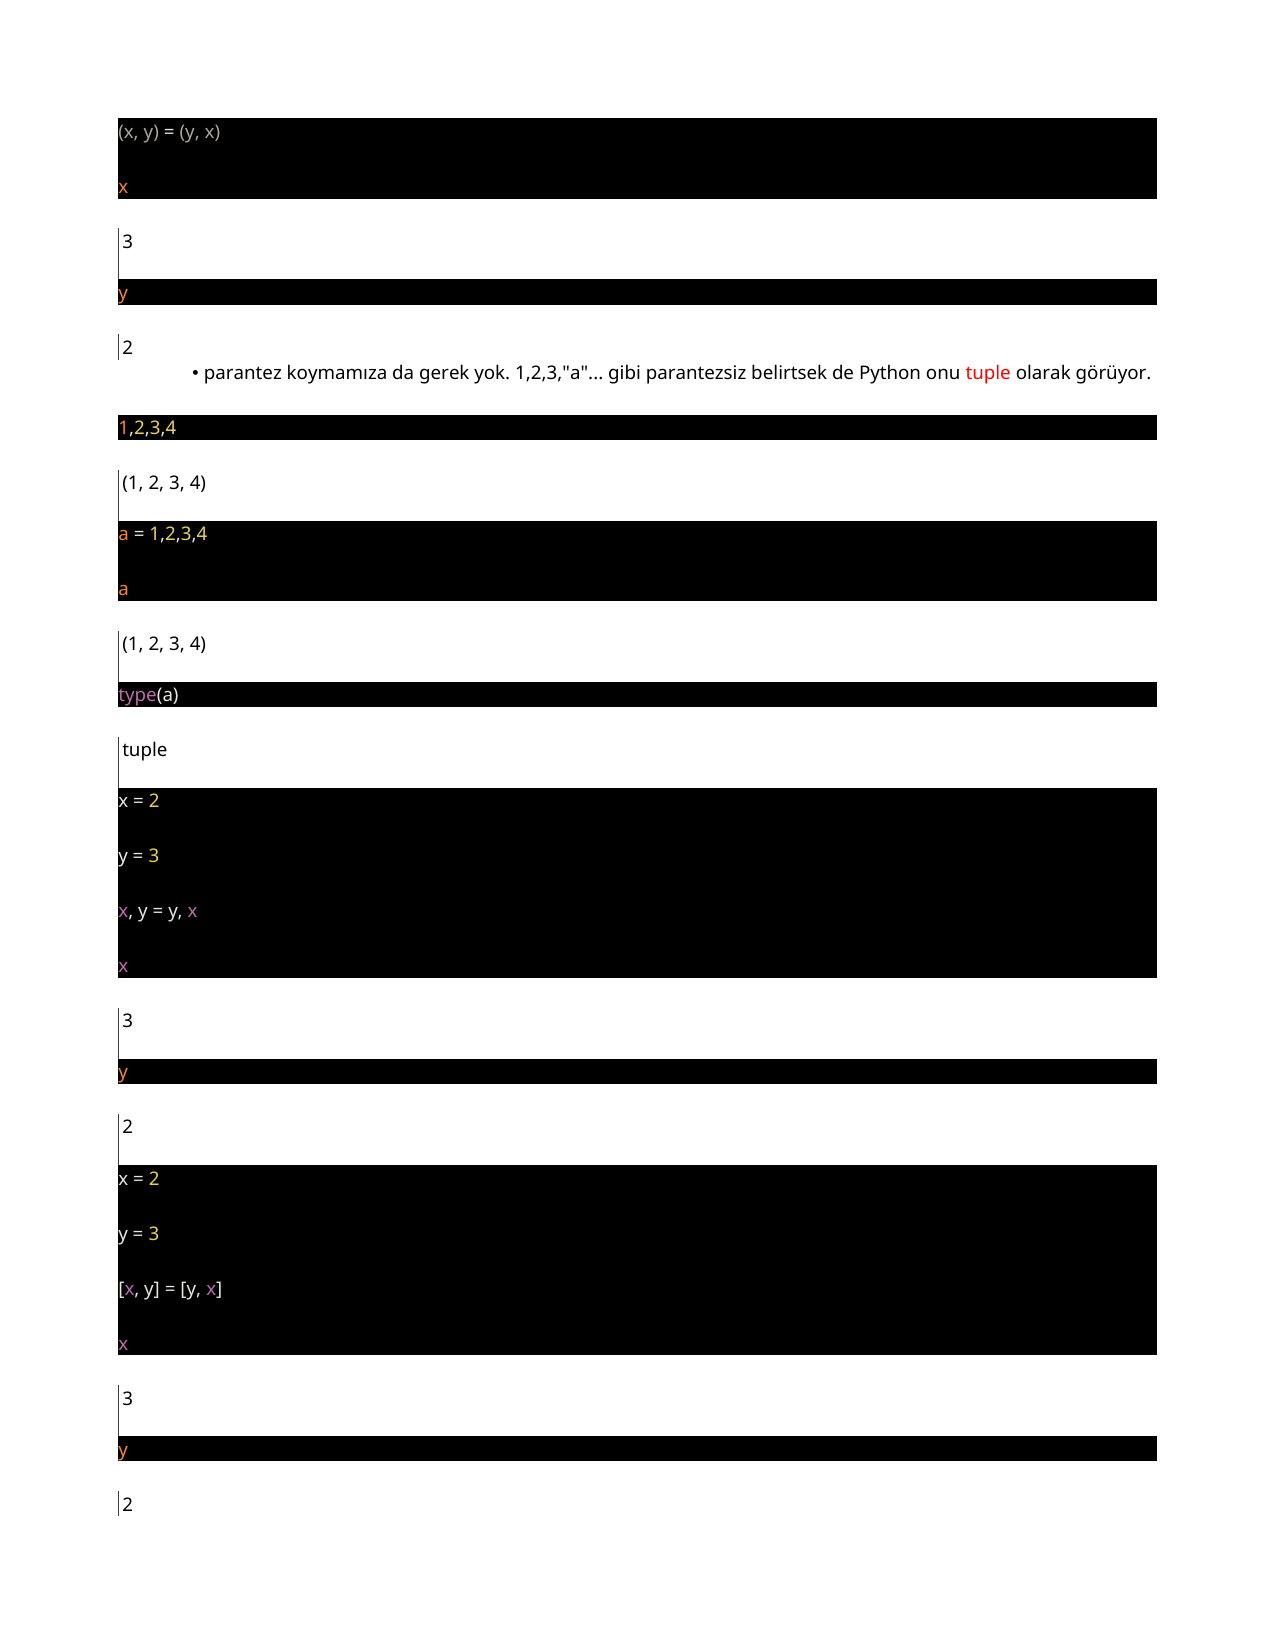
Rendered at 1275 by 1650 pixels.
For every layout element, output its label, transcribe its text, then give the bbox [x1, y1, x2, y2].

text 2 [119, 1491, 1157, 1516]
text 2 [119, 334, 1157, 360]
text y [118, 1436, 1157, 1461]
text type(a) [118, 682, 1157, 707]
text 3 [119, 1385, 1157, 1410]
text a = 1,2,3,4 [118, 521, 1157, 546]
text x [118, 953, 1157, 978]
text x, y = y, x [118, 898, 1157, 923]
text (x, y) = (y, x) [118, 118, 1157, 144]
text 3 [119, 1008, 1157, 1033]
text (1, 2, 3, 4) [119, 470, 1157, 495]
text 2 [119, 1114, 1157, 1139]
text tuple [119, 737, 1157, 762]
list parantez koymamıza da gerek yok. 1,2,3,"a"... gibi parantezsiz belirtsek de Python onu tuple olarak görüyor. [118, 360, 1157, 385]
text [x, y] = [y, x] [118, 1275, 1157, 1300]
text (1, 2, 3, 4) [119, 631, 1157, 656]
text 3 [119, 228, 1157, 254]
text y [118, 1059, 1157, 1084]
text y = 3 [118, 843, 1157, 868]
text y [118, 279, 1157, 305]
text 1,2,3,4 [118, 415, 1157, 440]
text x [118, 173, 1157, 199]
text y = 3 [118, 1220, 1157, 1245]
text x [118, 1330, 1157, 1355]
text x = 2 [118, 788, 1157, 813]
text x = 2 [118, 1165, 1157, 1190]
text a [118, 576, 1157, 601]
